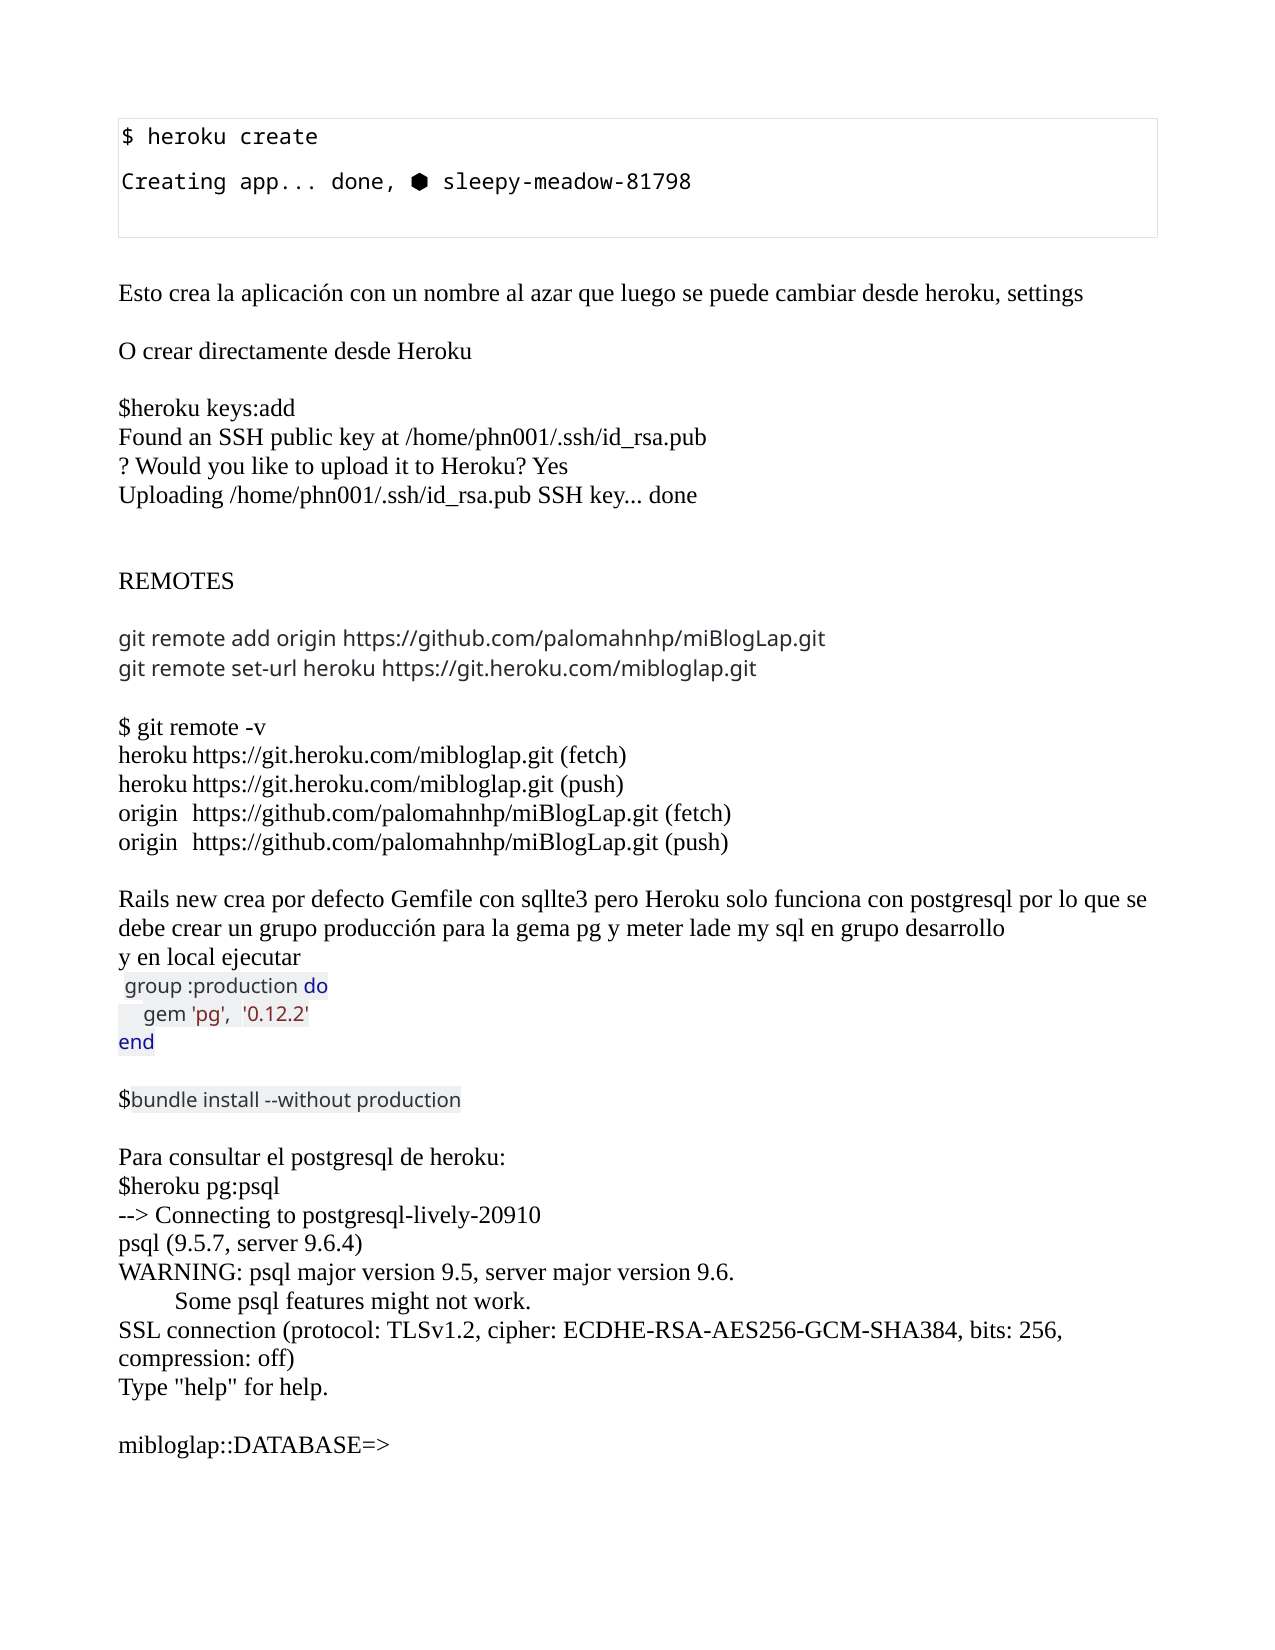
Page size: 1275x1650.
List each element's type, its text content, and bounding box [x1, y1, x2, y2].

text git remote set-url heroku https://git.heroku.com/mibloglap.git [118, 653, 1157, 683]
text $bundle install --without production [118, 1084, 1157, 1113]
text y en local ejecutar [118, 942, 1157, 971]
text group :production do [118, 971, 1157, 1000]
text SSL connection (protocol: TLSv1.2, cipher: ECDHE-RSA-AES256-GCM-SHA384, bits: 256, compression: off) [118, 1315, 1157, 1372]
text Creating app... done, ⬢ sleepy-meadow-81798 [119, 163, 1157, 196]
text heroku https://git.heroku.com/mibloglap.git (push) [118, 769, 1157, 798]
text $heroku keys:add [118, 393, 1157, 422]
text ? Would you like to upload it to Heroku? Yes [118, 451, 1157, 480]
text git remote add origin https://github.com/palomahnhp/miBlogLap.git [118, 623, 1157, 653]
text Type "help" for help. [118, 1372, 1157, 1401]
text mibloglap::DATABASE=> [118, 1430, 1157, 1458]
text heroku https://git.heroku.com/mibloglap.git (fetch) [118, 741, 1157, 769]
text O crear directamente desde Heroku [118, 336, 1157, 365]
text Uploading /home/phn001/.ssh/id_rsa.pub SSH key... done [118, 480, 1157, 508]
text Rails new crea por defecto Gemfile con sqllte3 pero Heroku solo funciona con postgresql por lo que se debe crear un grupo producción para la gema pg y meter lade my sql en grupo desarrollo [118, 884, 1157, 942]
text --> Connecting to postgresql-lively-20910 [118, 1200, 1157, 1228]
text Found an SSH public key at /home/phn001/.ssh/id_rsa.pub [118, 422, 1157, 451]
text Some psql features might not work. [118, 1286, 1157, 1315]
text $ heroku create [119, 119, 1157, 151]
text $ git remote -v [118, 712, 1157, 741]
text $heroku pg:psql [118, 1171, 1157, 1200]
text Esto crea la aplicación con un nombre al azar que luego se puede cambiar desde heroku, settings [118, 278, 1157, 307]
text origin https://github.com/palomahnhp/miBlogLap.git (push) [118, 827, 1157, 856]
text REMOTES [118, 566, 1157, 595]
text WARNING: psql major version 9.5, server major version 9.6. [118, 1257, 1157, 1286]
text origin https://github.com/palomahnhp/miBlogLap.git (fetch) [118, 798, 1157, 827]
text end [118, 1028, 1157, 1056]
text Para consultar el postgresql de heroku: [118, 1142, 1157, 1171]
text gem 'pg', '0.12.2' [118, 1000, 1157, 1028]
text psql (9.5.7, server 9.6.4) [118, 1228, 1157, 1257]
